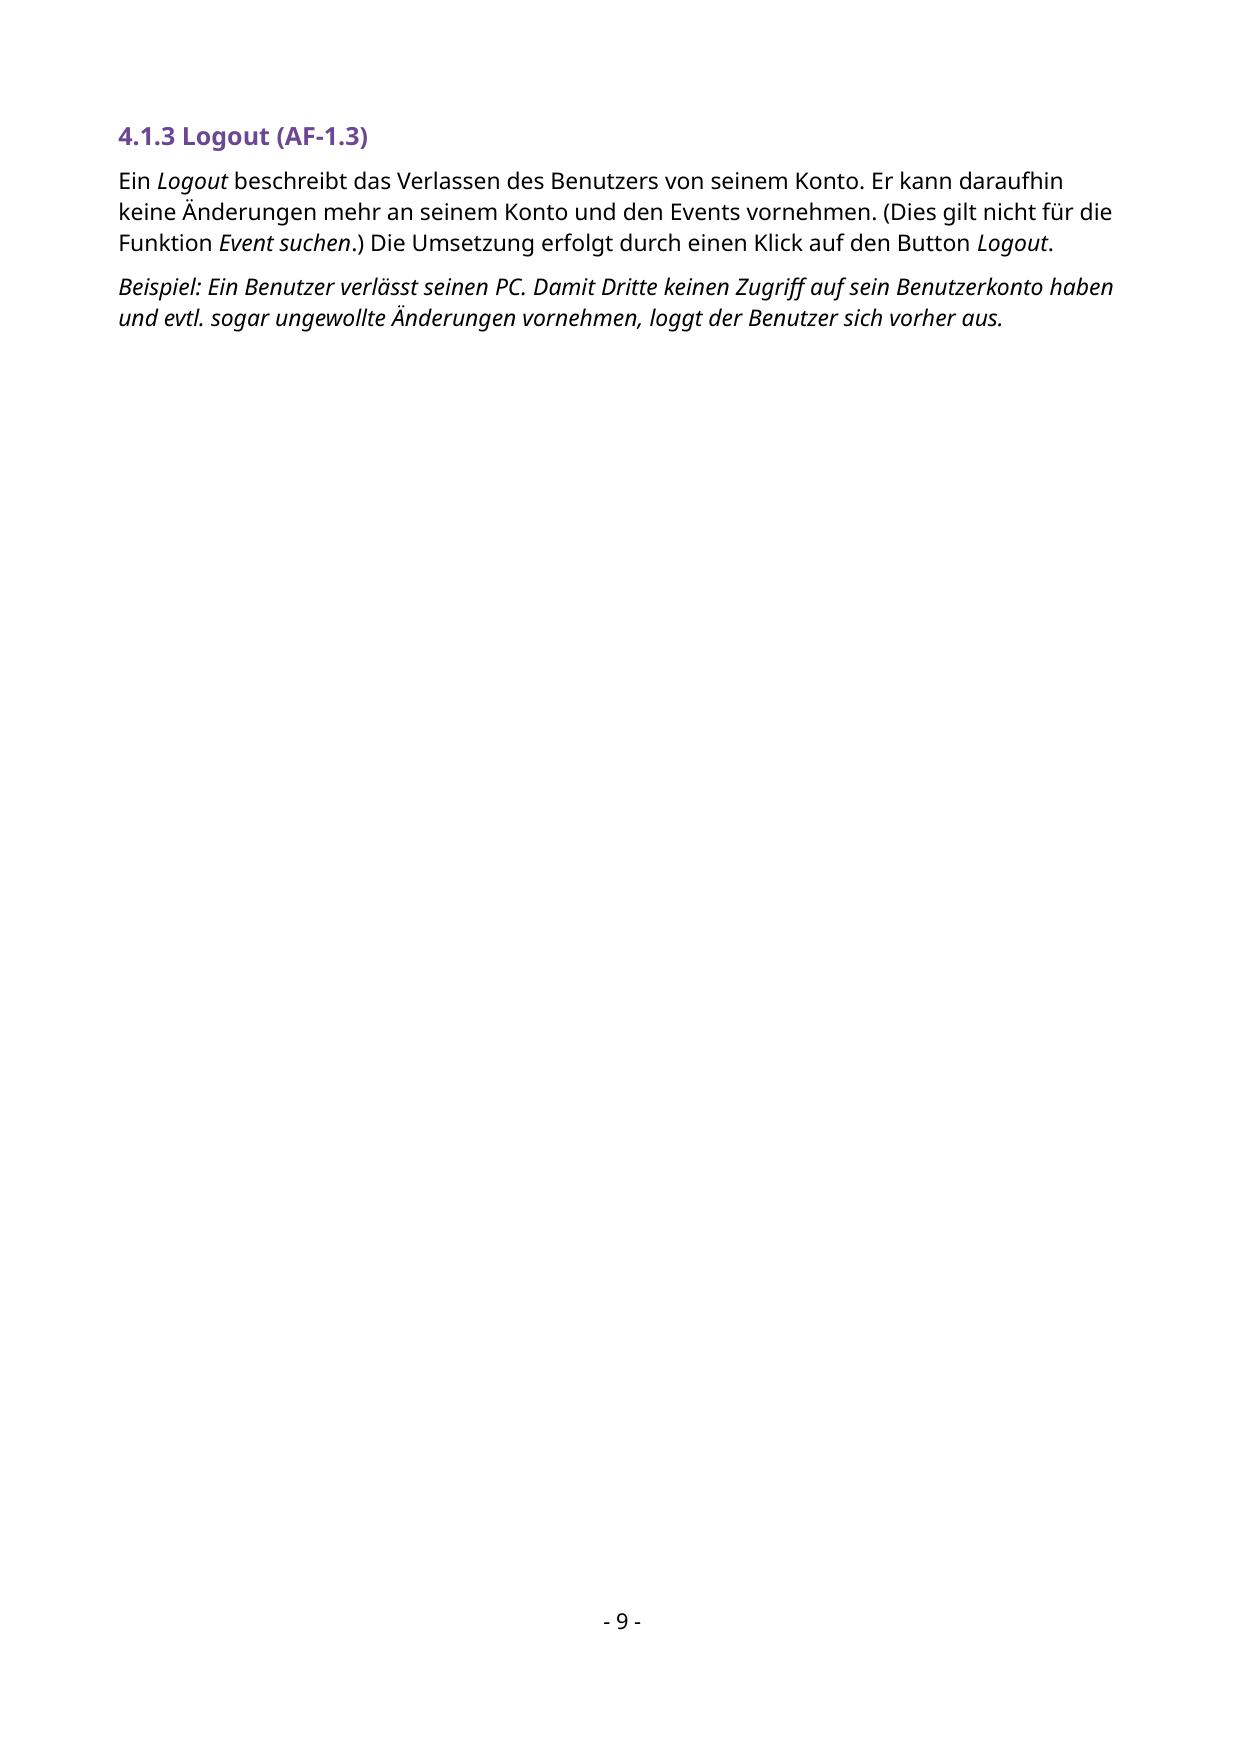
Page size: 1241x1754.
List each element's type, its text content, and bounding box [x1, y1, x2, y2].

text Ein Logout beschreibt das Verlassen des Benutzers von seinem Konto. Er kann daraufhin keine Änderungen mehr an seinem Konto und den Events vornehmen. (Dies gilt nicht für die Funktion Event suchen.) Die Umsetzung erfolgt durch einen Klick auf den Button Logout. [118, 165, 1126, 258]
text Beispiel: Ein Benutzer verlässt seinen PC. Damit Dritte keinen Zugriff auf sein Benutzerkonto haben und evtl. sogar ungewollte Änderungen vornehmen, loggt der Benutzer sich vorher aus. [118, 271, 1126, 333]
subtitle 4.1.3 Logout (AF-1.3) [118, 118, 1126, 152]
